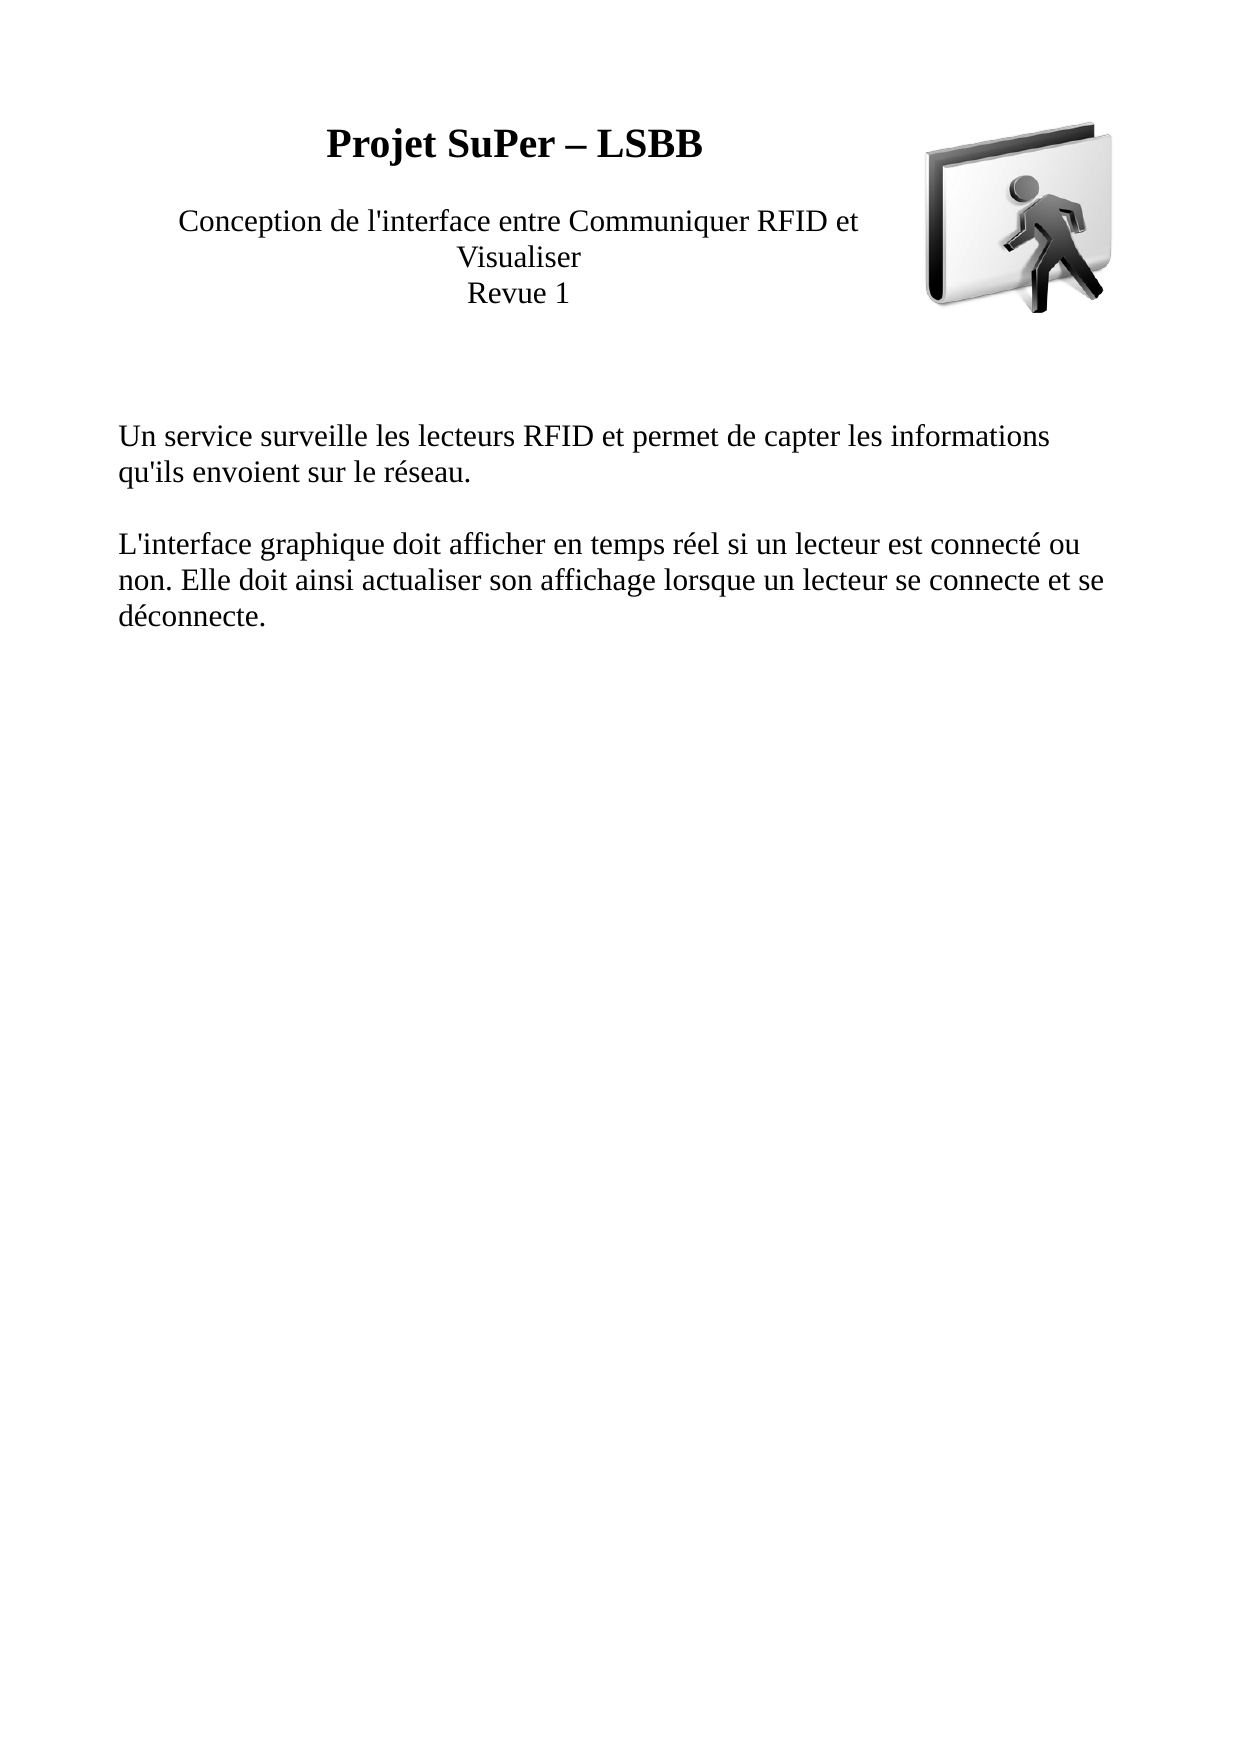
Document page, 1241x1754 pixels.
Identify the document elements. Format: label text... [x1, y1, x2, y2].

text Revue 1 [118, 274, 918, 310]
text Projet SuPer – LSBB [118, 118, 918, 166]
text L'interface graphique doit afficher en temps réel si un lecteur est connecté ou non. Elle doit ainsi actualiser son affichage lorsque un lecteur se connecte et se déconnecte. [118, 525, 1122, 633]
text Un service surveille les lecteurs RFID et permet de capter les informations qu'ils envoient sur le réseau. [118, 418, 1122, 489]
picture [918, 118, 1123, 321]
text Conception de l'interface entre Communiquer RFID et Visualiser [118, 202, 918, 274]
